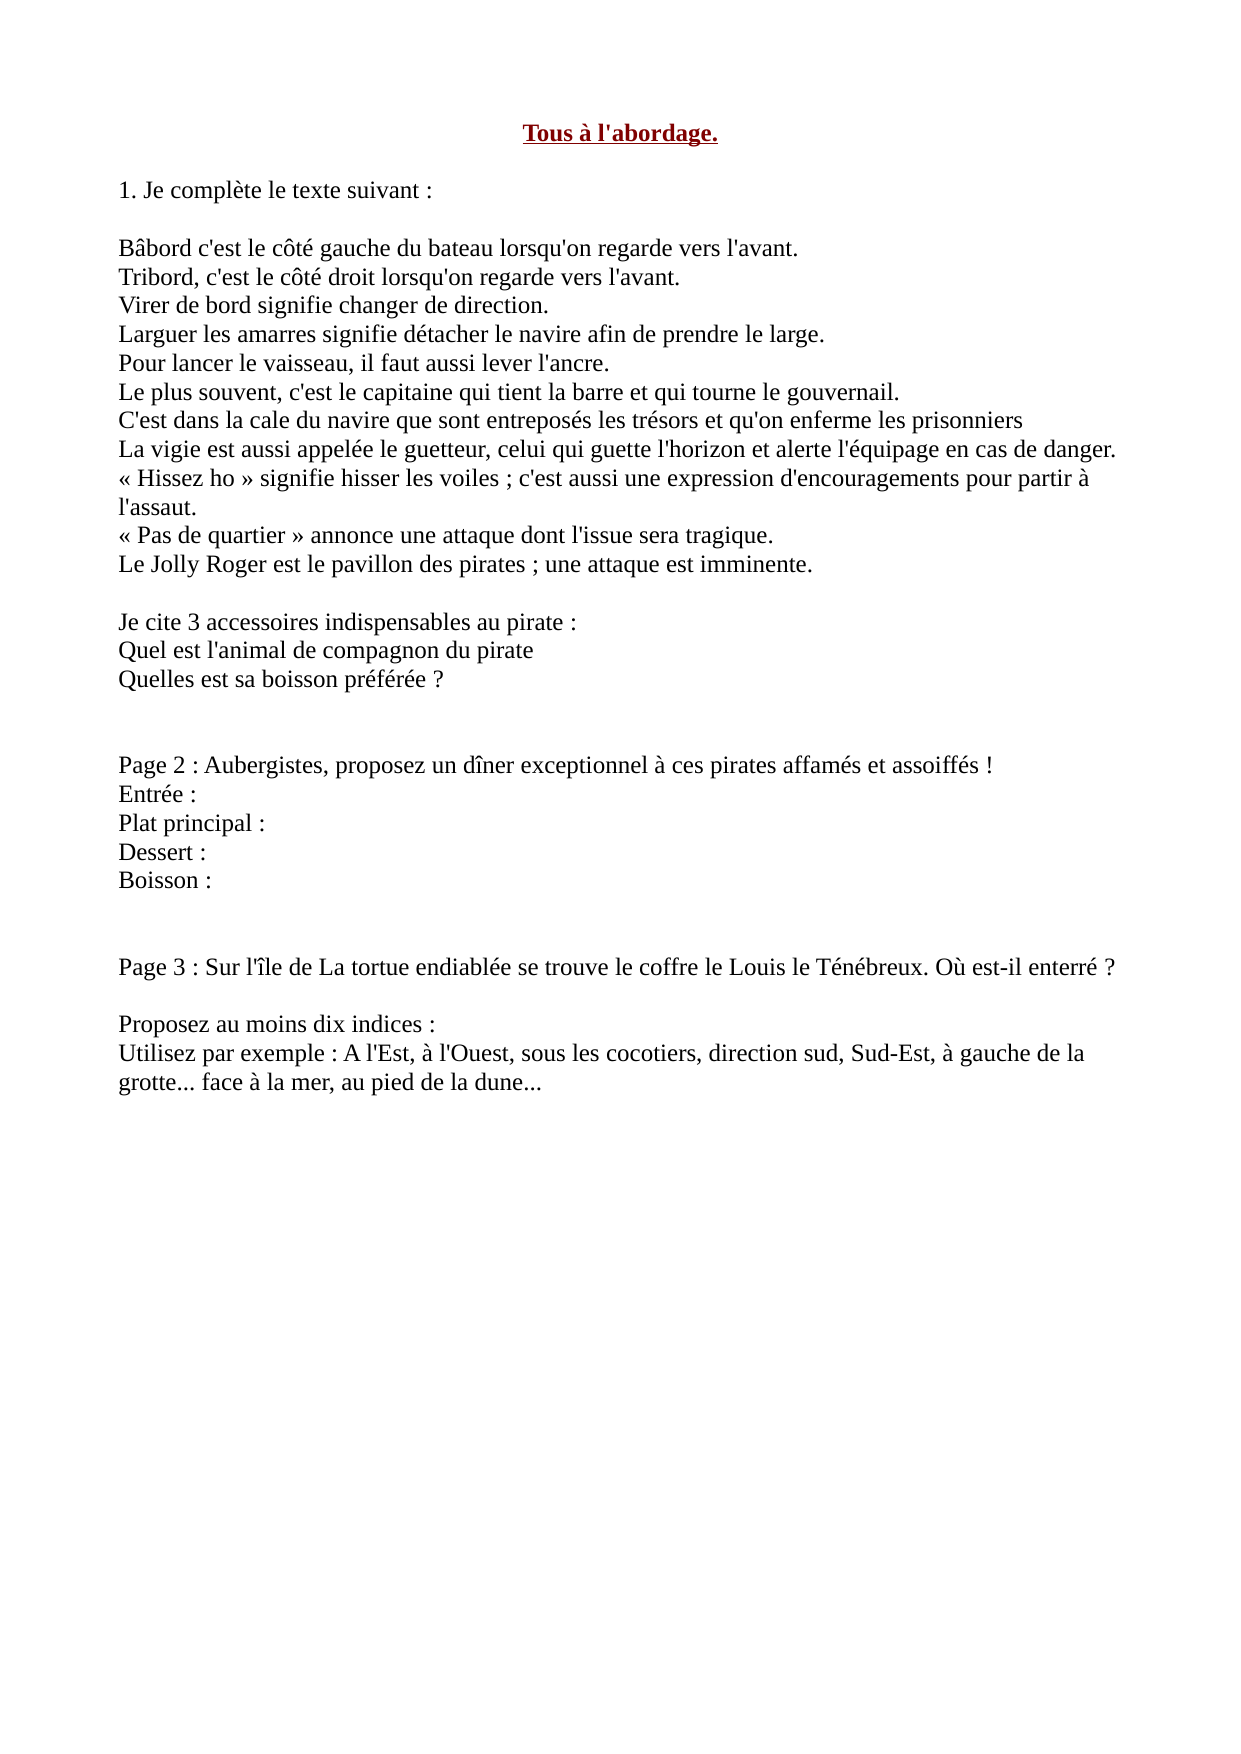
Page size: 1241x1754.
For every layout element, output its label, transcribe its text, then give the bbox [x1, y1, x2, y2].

text Page 2 : Aubergistes, proposez un dîner exceptionnel à ces pirates affamés et assoiffés ! [118, 751, 1122, 779]
text Tous à l'abordage. [118, 118, 1122, 147]
text Utilisez par exemple : A l'Est, à l'Ouest, sous les cocotiers, direction sud, Sud-Est, à gauche de la grotte... face à la mer, au pied de la dune... [118, 1038, 1122, 1096]
text Proposez au moins dix indices : [118, 1009, 1122, 1038]
text La vigie est aussi appelée le guetteur, celui qui guette l'horizon et alerte l'équipage en cas de danger. [118, 434, 1122, 463]
text Virer de bord signifie changer de direction. [118, 291, 1122, 319]
text Quel est l'animal de compagnon du pirate [118, 636, 1122, 664]
text Pour lancer le vaisseau, il faut aussi lever l'ancre. [118, 348, 1122, 377]
text 1. Je complète le texte suivant : [118, 176, 1122, 204]
text C'est dans la cale du navire que sont entreposés les trésors et qu'on enferme les prisonniers [118, 406, 1122, 434]
text Plat principal : [118, 808, 1122, 837]
text Dessert : [118, 837, 1122, 866]
text Je cite 3 accessoires indispensables au pirate : [118, 607, 1122, 636]
text Larguer les amarres signifie détacher le navire afin de prendre le large. [118, 319, 1122, 348]
text Entrée : [118, 779, 1122, 808]
text Le plus souvent, c'est le capitaine qui tient la barre et qui tourne le gouvernail. [118, 377, 1122, 406]
text Bâbord c'est le côté gauche du bateau lorsqu'on regarde vers l'avant. [118, 233, 1122, 262]
text « Hissez ho » signifie hisser les voiles ; c'est aussi une expression d'encouragements pour partir à l'assaut. [118, 463, 1122, 521]
text Tribord, c'est le côté droit lorsqu'on regarde vers l'avant. [118, 262, 1122, 291]
text Page 3 : Sur l'île de La tortue endiablée se trouve le coffre le Louis le Ténébreux. Où est-il enterré ? [118, 952, 1122, 981]
text « Pas de quartier » annonce une attaque dont l'issue sera tragique. [118, 521, 1122, 549]
text Le Jolly Roger est le pavillon des pirates ; une attaque est imminente. [118, 549, 1122, 578]
text Boisson : [118, 866, 1122, 894]
text Quelles est sa boisson préférée ? [118, 664, 1122, 693]
